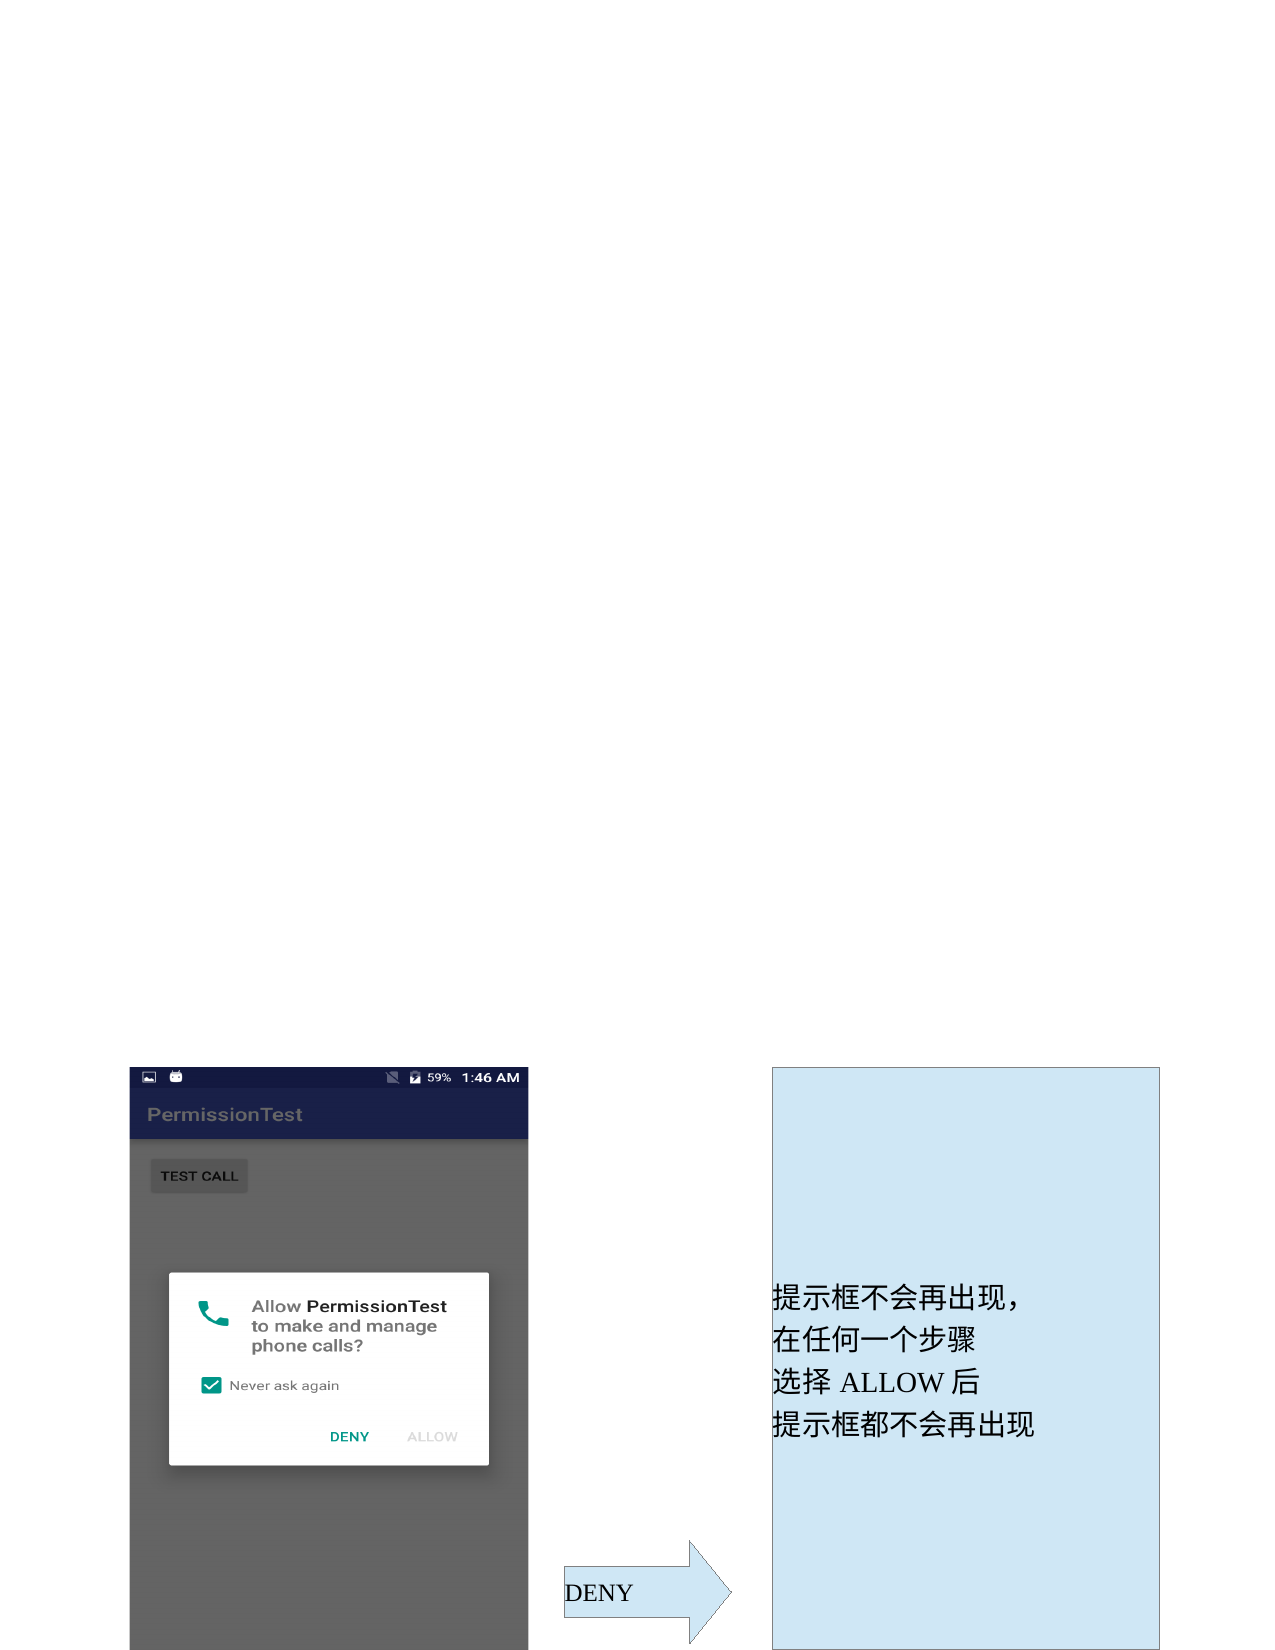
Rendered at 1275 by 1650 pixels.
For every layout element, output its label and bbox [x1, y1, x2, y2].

picture [129, 1067, 529, 1650]
